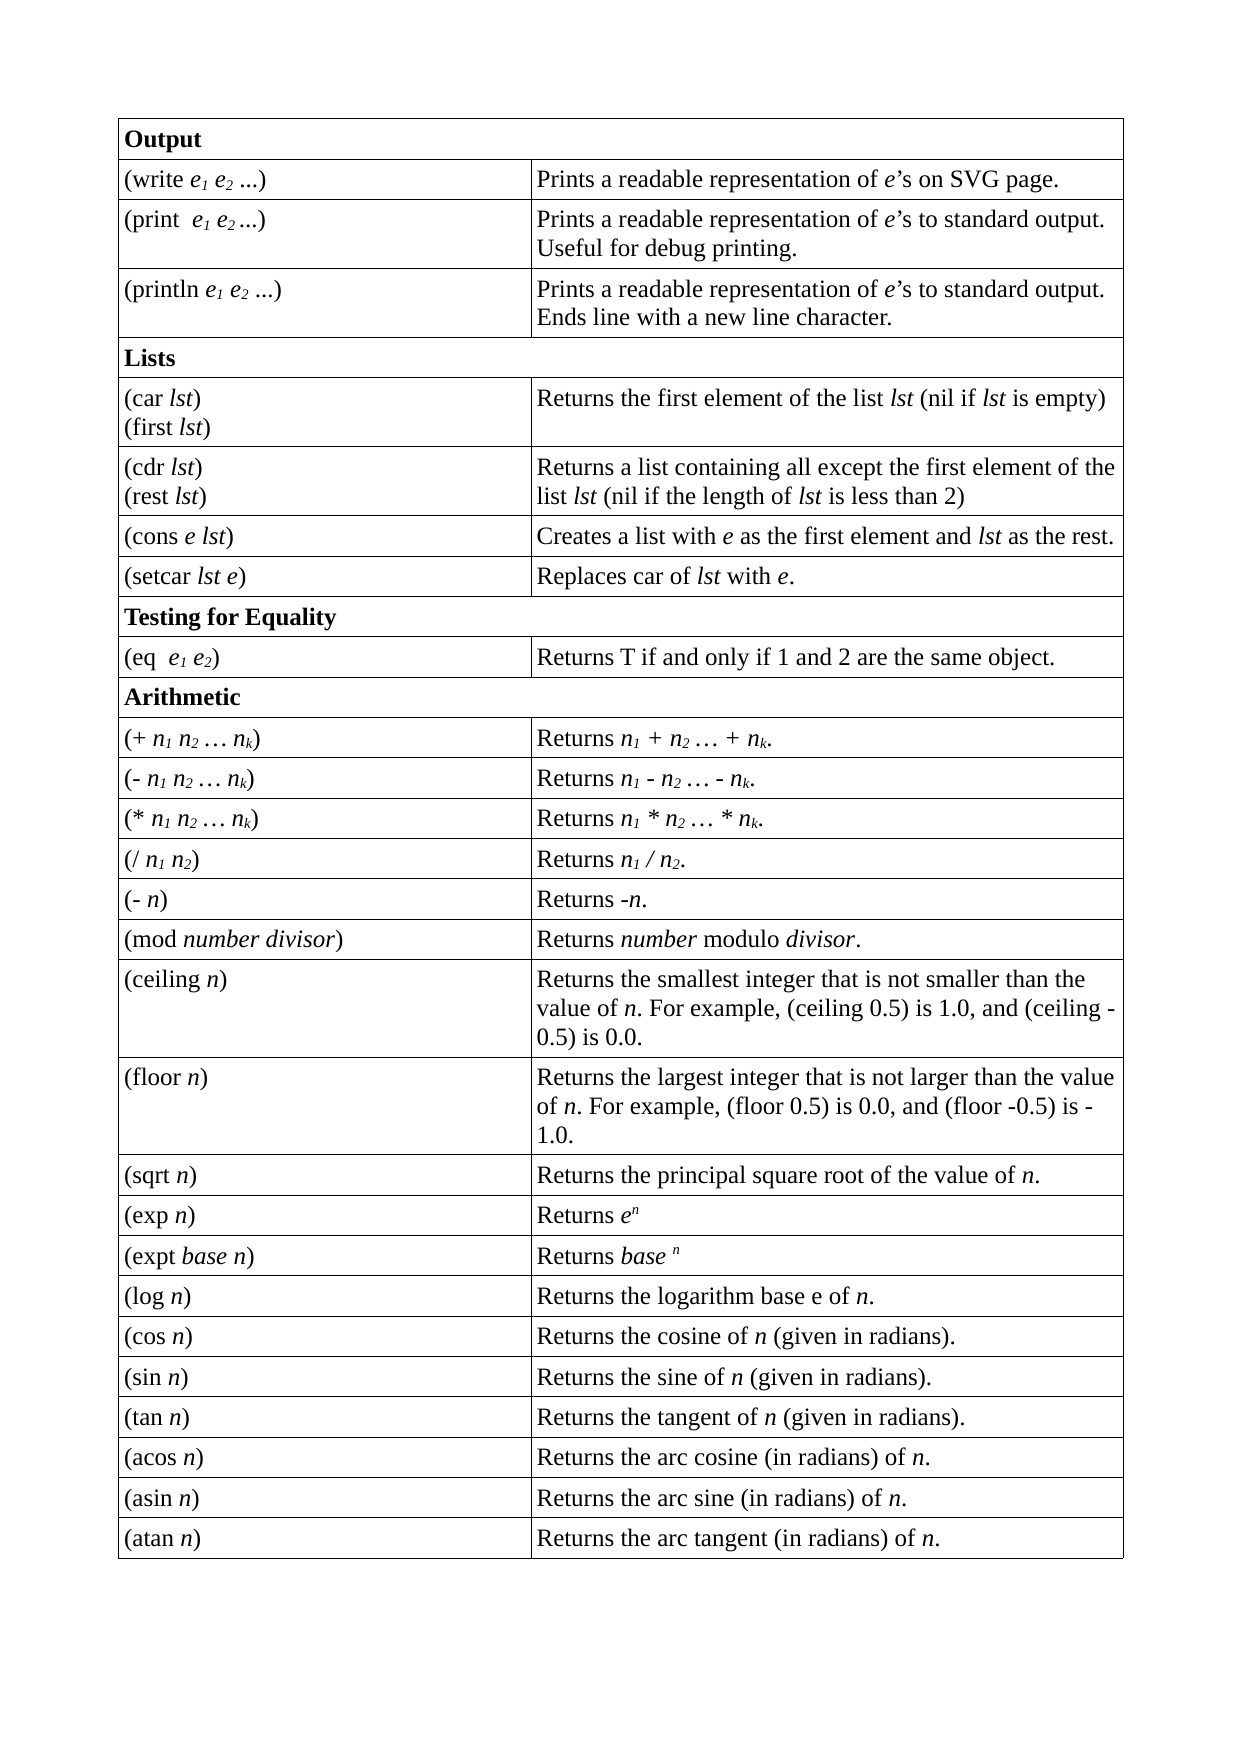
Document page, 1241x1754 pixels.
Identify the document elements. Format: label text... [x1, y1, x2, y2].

table_cell Returns number modulo divisor. [532, 920, 1123, 959]
table_cell Output [119, 119, 1123, 158]
table_cell (write e1 e2 ...) [119, 160, 531, 199]
table_cell Returns base n [532, 1236, 1123, 1275]
table_cell (acos n) [119, 1438, 531, 1477]
table_cell (asin n) [119, 1478, 531, 1517]
table_cell Testing for Equality [119, 597, 1123, 636]
table_cell (* n1 n2 … nk) [119, 799, 531, 838]
table_cell Returns the cosine of n (given in radians). [532, 1317, 1123, 1356]
table_cell Returns the first element of the list lst (nil if lst is empty) [532, 378, 1123, 446]
table_cell (println e1 e2 ...) [119, 269, 531, 337]
table_cell Returns n1 - n2 … - nk. [532, 758, 1123, 797]
table_cell (sin n) [119, 1357, 531, 1396]
table_cell (floor n) [119, 1058, 531, 1154]
table_cell Creates a list with e as the first element and lst as the rest. [532, 516, 1123, 556]
table_cell (- n1 n2 … nk) [119, 758, 531, 797]
table_cell (/ n1 n2) [119, 839, 531, 878]
table_cell Returns n1 * n2 … * nk. [532, 799, 1123, 838]
table_cell Returns the arc sine (in radians) of n. [532, 1478, 1123, 1517]
table_cell Returns the logarithm base e of n. [532, 1276, 1123, 1316]
table_cell (exp n) [119, 1196, 531, 1235]
table_cell Prints a readable representation of e’s to standard output. Useful for debug printing. [532, 200, 1123, 268]
table_cell (cos n) [119, 1317, 531, 1356]
table_cell (print e1 e2 ...) [119, 200, 531, 268]
table_cell Prints a readable representation of e’s on SVG page. [532, 160, 1123, 199]
table_cell Returns the tangent of n (given in radians). [532, 1397, 1123, 1437]
table_cell Arithmetic [119, 678, 1123, 717]
table_cell (- n) [119, 879, 531, 918]
table_cell (tan n) [119, 1397, 531, 1437]
table_cell Replaces car of lst with e. [532, 557, 1123, 596]
table_cell (car lst) (first lst) [119, 378, 531, 446]
table_cell (log n) [119, 1276, 531, 1316]
table_cell (+ n1 n2 … nk) [119, 718, 531, 757]
table_cell (sqrt n) [119, 1155, 531, 1195]
table_cell Returns the smallest integer that is not smaller than the value of n. For example, (ceiling 0.5) is 1.0, and (ceiling -0.5) is 0.0. [532, 960, 1123, 1057]
table_cell Returns a list containing all except the first element of the list lst (nil if the length of lst is less than 2) [532, 447, 1123, 515]
table_cell Lists [119, 338, 1123, 377]
table_cell Returns the sine of n (given in radians). [532, 1357, 1123, 1396]
table_cell Returns n1 + n2 … + nk. [532, 718, 1123, 757]
table_cell (atan n) [119, 1518, 531, 1557]
table_cell (cons e lst) [119, 516, 531, 556]
table_cell (setcar lst e) [119, 557, 531, 596]
table_cell (mod number divisor) [119, 920, 531, 959]
table_cell Returns T if and only if 1 and 2 are the same object. [532, 637, 1123, 677]
table_cell Returns en [532, 1196, 1123, 1235]
table_cell Returns the arc cosine (in radians) of n. [532, 1438, 1123, 1477]
table_cell (expt base n) [119, 1236, 531, 1275]
table_cell Returns the arc tangent (in radians) of n. [532, 1518, 1123, 1557]
table_cell Prints a readable representation of e’s to standard output. Ends line with a new line character. [532, 269, 1123, 337]
table_cell Returns -n. [532, 879, 1123, 918]
table_cell Returns the principal square root of the value of n. [532, 1155, 1123, 1195]
table_cell (cdr lst) (rest lst) [119, 447, 531, 515]
table_cell Returns the largest integer that is not larger than the value of n. For example, (floor 0.5) is 0.0, and (floor -0.5) is -1.0. [532, 1058, 1123, 1154]
table_cell (eq e1 e2) [119, 637, 531, 677]
table_cell (ceiling n) [119, 960, 531, 1057]
table_cell Returns n1 / n2. [532, 839, 1123, 878]
